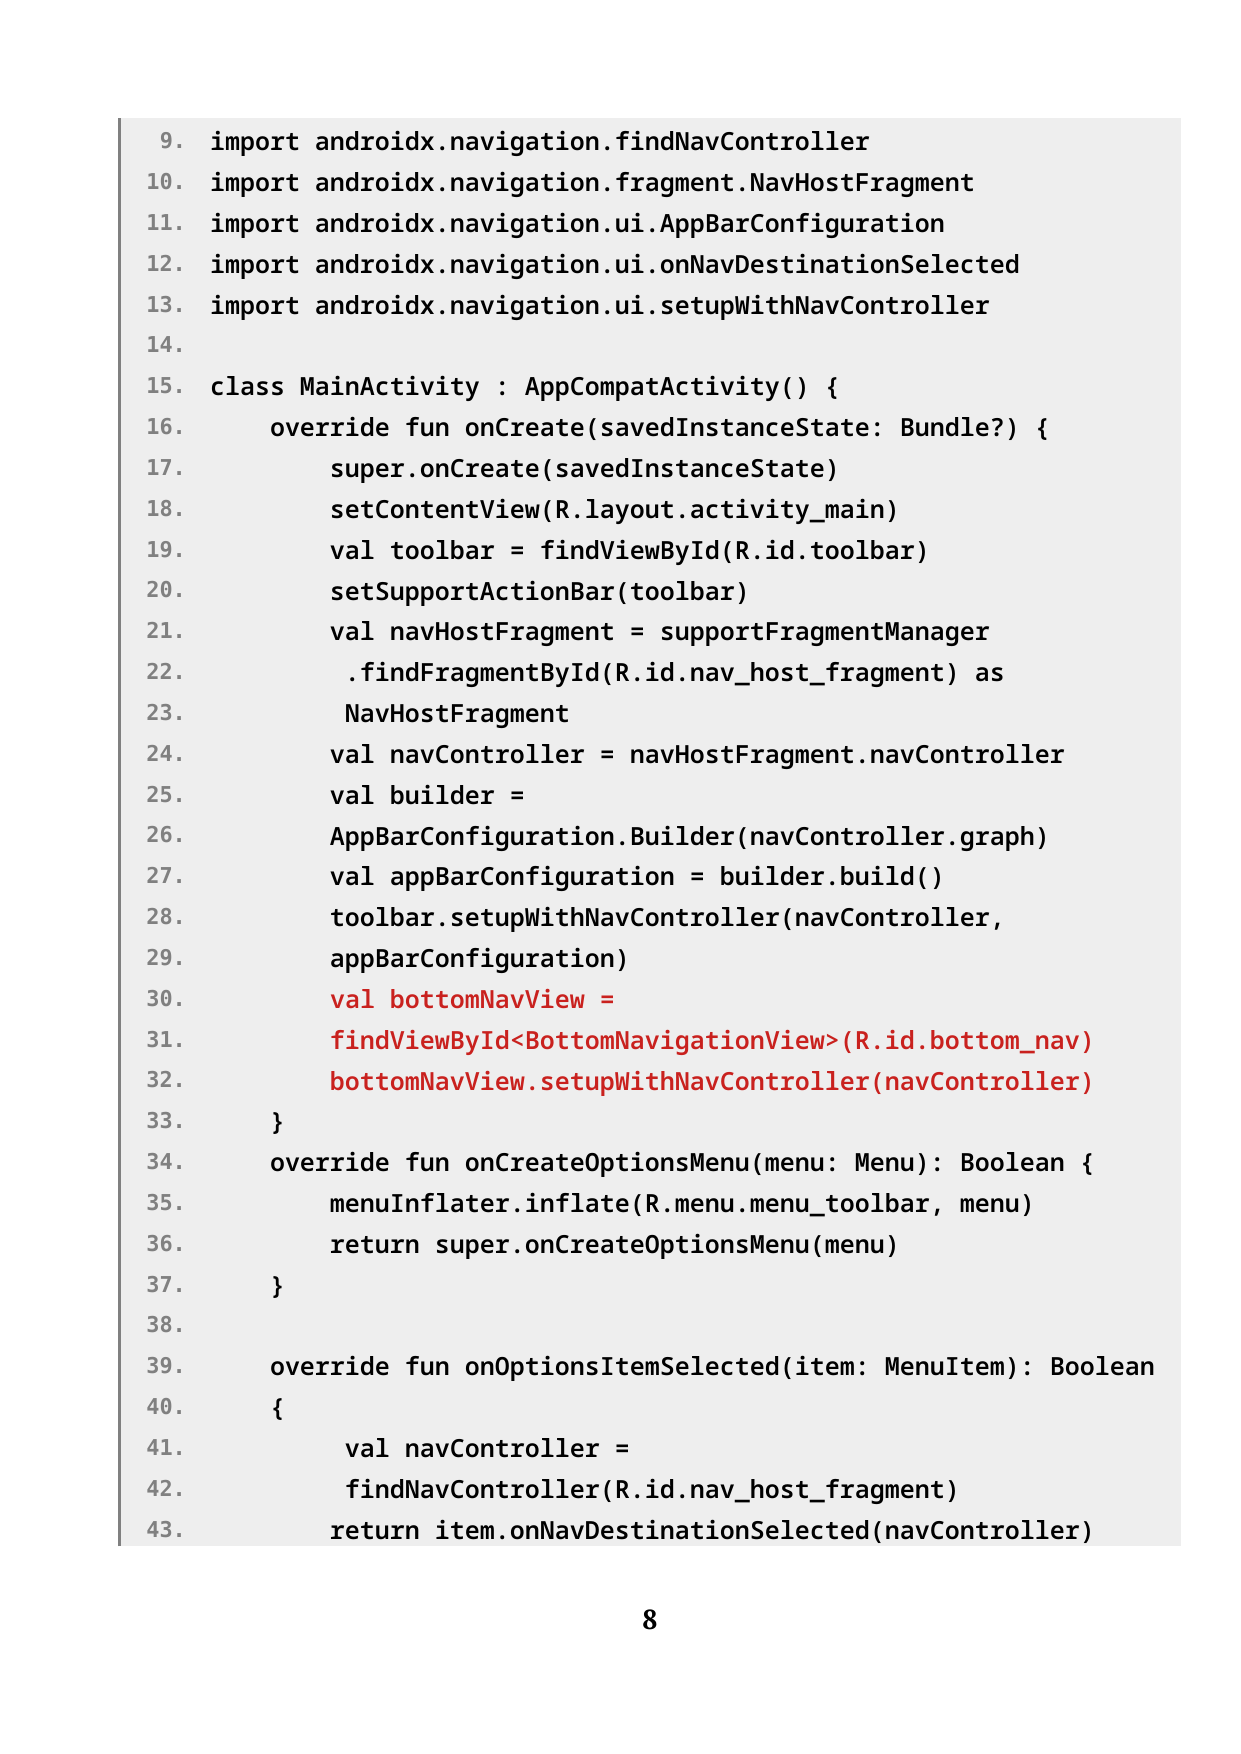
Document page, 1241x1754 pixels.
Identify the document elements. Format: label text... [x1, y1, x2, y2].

list import androidx.navigation.ui.setupWithNavController [121, 281, 1181, 321]
list import androidx.navigation.ui.AppBarConfiguration [121, 200, 1181, 240]
list override fun onCreate(savedInstanceState: Bundle?) { [121, 404, 1181, 444]
list NavHostFragment [121, 690, 1181, 730]
list return item.onNavDestinationSelected(navController) [121, 1506, 1181, 1546]
list AppBarConfiguration.Builder(navController.graph) [121, 812, 1181, 852]
list val bottomNavView = [121, 976, 1181, 1016]
list appBarConfiguration) [121, 935, 1181, 975]
list menuInflater.inflate(R.menu.menu_toolbar, menu) [121, 1180, 1181, 1220]
list val navController = [121, 1425, 1181, 1465]
list val toolbar = findViewById(R.id.toolbar) [121, 526, 1181, 566]
list super.onCreate(savedInstanceState) [121, 445, 1181, 485]
list toolbar.setupWithNavController(navController, [121, 894, 1181, 934]
list } [121, 1261, 1181, 1301]
list val appBarConfiguration = builder.build() [121, 853, 1181, 893]
list val builder = [121, 771, 1181, 811]
list import androidx.navigation.findNavController [121, 118, 1181, 158]
list setSupportActionBar(toolbar) [121, 567, 1181, 607]
list import androidx.navigation.fragment.NavHostFragment [121, 159, 1181, 199]
list val navController = navHostFragment.navController [121, 731, 1181, 771]
list .findFragmentById(R.id.nav_host_fragment) as [121, 649, 1181, 689]
list findViewById<BottomNavigationView>(R.id.bottom_nav) [121, 1016, 1181, 1056]
list override fun onCreateOptionsMenu(menu: Menu): Boolean { [121, 1139, 1181, 1179]
list class MainActivity : AppCompatActivity() { [121, 363, 1181, 403]
list bottomNavView.setupWithNavController(navController) [121, 1057, 1181, 1097]
list val navHostFragment = supportFragmentManager [121, 608, 1181, 648]
list import androidx.navigation.ui.onNavDestinationSelected [121, 241, 1181, 281]
list } [121, 1098, 1181, 1138]
list return super.onCreateOptionsMenu(menu) [121, 1221, 1181, 1261]
list { [121, 1384, 1181, 1424]
list findNavController(R.id.nav_host_fragment) [121, 1466, 1181, 1506]
list override fun onOptionsItemSelected(item: MenuItem): Boolean [121, 1343, 1181, 1383]
list setContentView(R.layout.activity_main) [121, 486, 1181, 526]
